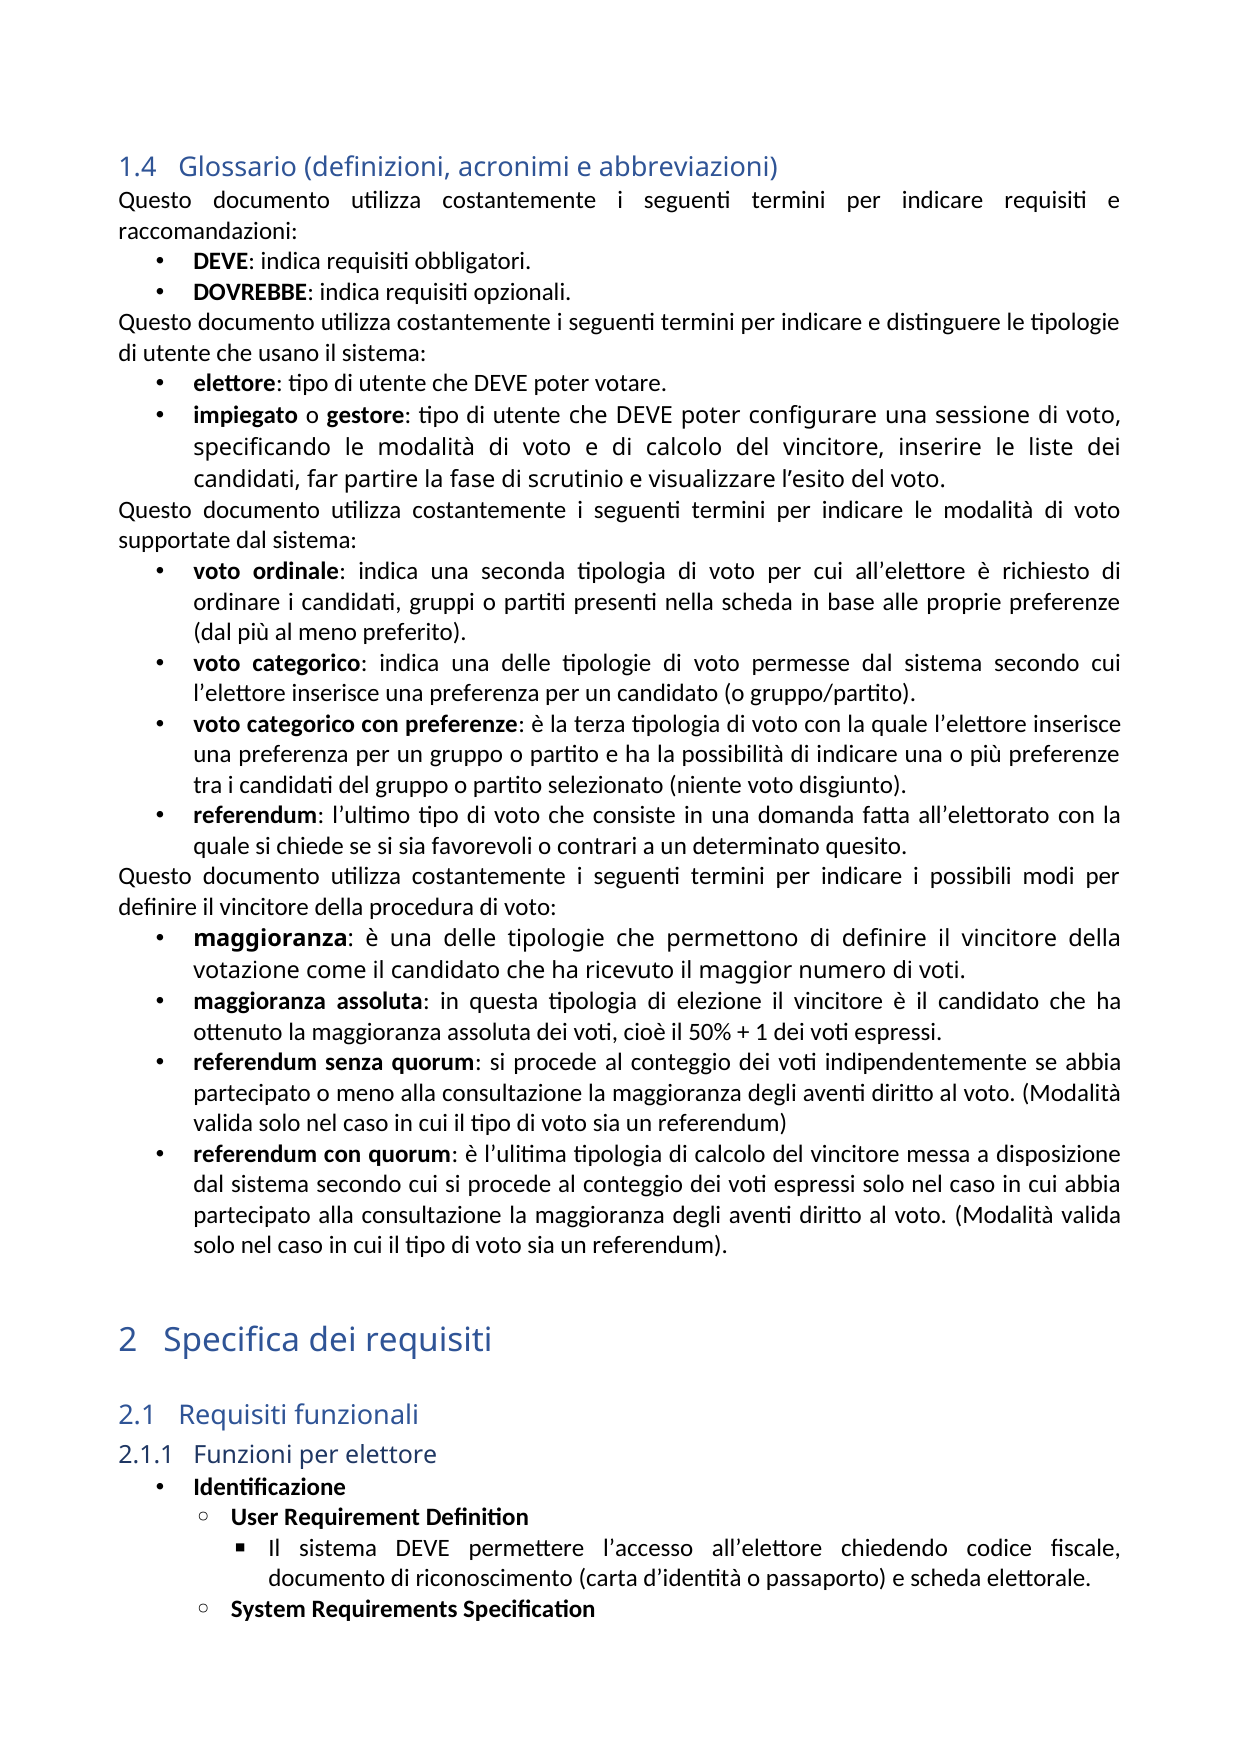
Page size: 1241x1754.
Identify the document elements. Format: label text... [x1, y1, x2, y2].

list referendum: l’ultimo tipo di voto che consiste in una domanda fatta all’elettorato con la quale si chiede se si sia favorevoli o contrari a un determinato quesito. [156, 799, 1122, 860]
subtitle Glossario (definizioni, acronimi e abbreviazioni) [118, 148, 1122, 184]
text Questo documento utilizza costantemente i seguenti termini per indicare e distinguere le tipologie di utente che usano il sistema: [118, 307, 1122, 368]
text Questo documento utilizza costantemente i seguenti termini per indicare i possibili modi per definire il vincitore della procedura di voto: [118, 860, 1122, 921]
list Il sistema DEVE permettere l’accesso all’elettore chiedendo codice fiscale, documento di riconoscimento (carta d’identità o passaporto) e scheda elettorale. [231, 1532, 1122, 1593]
list elettore: tipo di utente che DEVE poter votare. [156, 368, 1122, 398]
list maggioranza: è una delle tipologie che permettono di definire il vincitore della votazione come il candidato che ha ricevuto il maggior numero di voti. [156, 921, 1122, 985]
list Identificazione [156, 1471, 1122, 1501]
list referendum senza quorum: si procede al conteggio dei voti indipendentemente se abbia partecipato o meno alla consultazione la maggioranza degli aventi diritto al voto. (Modalità valida solo nel caso in cui il tipo di voto sia un referendum) [156, 1046, 1122, 1138]
list referendum con quorum: è l’ulitima tipologia di calcolo del vincitore messa a disposizione dal sistema secondo cui si procede al conteggio dei voti espressi solo nel caso in cui abbia partecipato alla consultazione la maggioranza degli aventi diritto al voto. (Modalità valida solo nel caso in cui il tipo di voto sia un referendum). [156, 1138, 1122, 1260]
list maggioranza assoluta: in questa tipologia di elezione il vincitore è il candidato che ha ottenuto la maggioranza assoluta dei voti, cioè il 50% + 1 dei voti espressi. [156, 985, 1122, 1046]
list DOVREBBE: indica requisiti opzionali. [156, 276, 1122, 307]
subtitle Requisiti funzionali [118, 1396, 1122, 1432]
subtitle Funzioni per elettore [118, 1437, 1122, 1471]
text Questo documento utilizza costantemente i seguenti termini per indicare requisiti e raccomandazioni: [118, 184, 1122, 246]
list User Requirement Definition [193, 1501, 1122, 1532]
list DEVE: indica requisiti obbligatori. [156, 246, 1122, 276]
list impiegato o gestore: tipo di utente che DEVE poter configurare una sessione di voto, specificando le modalità di voto e di calcolo del vincitore, inserire le liste dei candidati, far partire la fase di scrutinio e visualizzare l’esito del voto. [156, 398, 1122, 494]
text Questo documento utilizza costantemente i seguenti termini per indicare le modalità di voto supportate dal sistema: [118, 494, 1122, 555]
list voto categorico con preferenze: è la terza tipologia di voto con la quale l’elettore inserisce una preferenza per un gruppo o partito e ha la possibilità di indicare una o più preferenze tra i candidati del gruppo o partito selezionato (niente voto disgiunto). [156, 708, 1122, 799]
list System Requirements Specification [193, 1593, 1122, 1623]
list voto ordinale: indica una seconda tipologia di voto per cui all’elettore è richiesto di ordinare i candidati, gruppi o partiti presenti nella scheda in base alle proprie preferenze (dal più al meno preferito). [156, 555, 1122, 647]
list voto categorico: indica una delle tipologie di voto permesse dal sistema secondo cui l’elettore inserisce una preferenza per un candidato (o gruppo/partito). [156, 647, 1122, 708]
subtitle Specifica dei requisiti [118, 1316, 1122, 1361]
